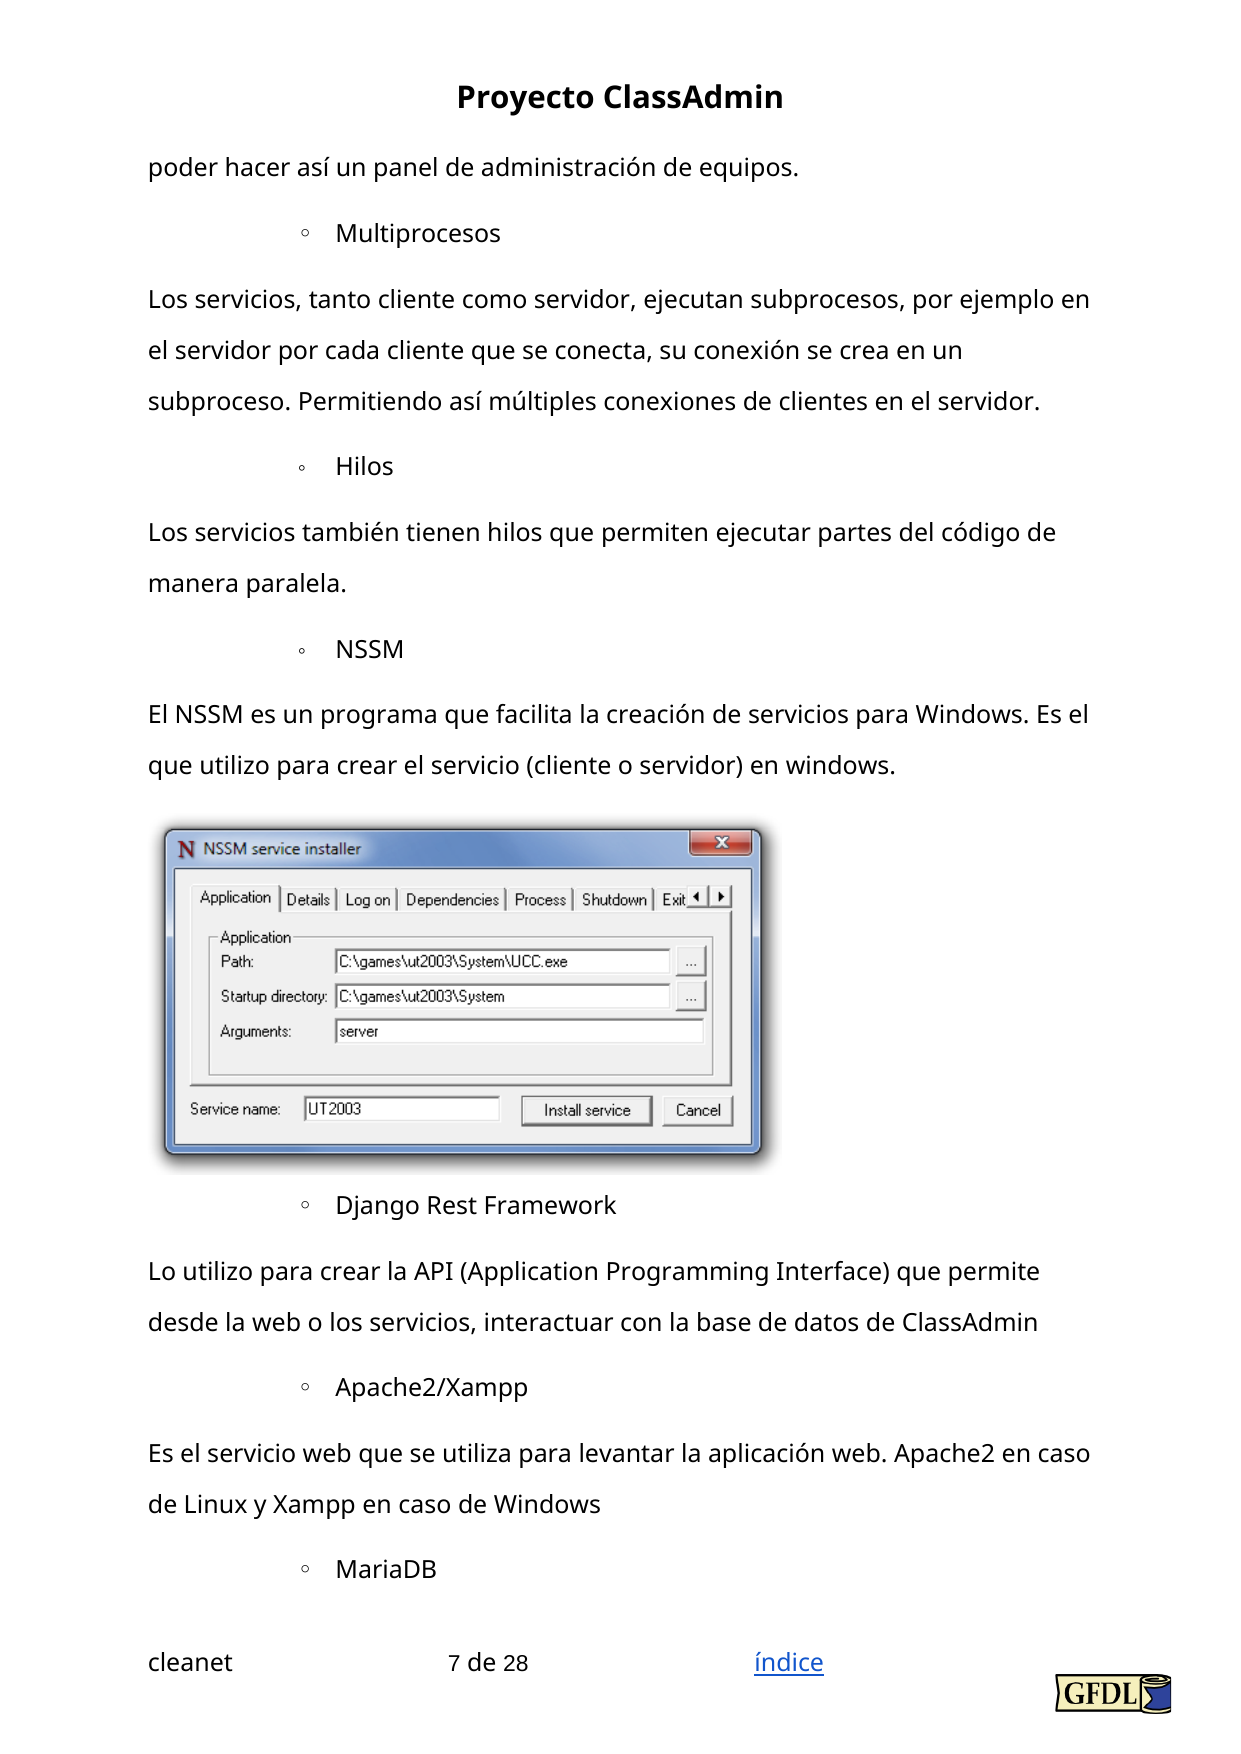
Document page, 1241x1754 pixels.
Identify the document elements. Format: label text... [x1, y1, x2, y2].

text El NSSM es un programa que facilita la creación de servicios para Windows. Es el que utilizo para crear el servicio (cliente o servidor) en windows. [148, 697, 1093, 782]
text Es el servicio web que se utiliza para levantar la aplicación web. Apache2 en caso de Linux y Xampp en caso de Windows [148, 1436, 1093, 1521]
text poder hacer así un panel de administración de equipos. [148, 150, 1093, 184]
picture [1055, 1674, 1172, 1714]
text Los servicios también tienen hilos que permiten ejecutar partes del código de manera paralela. [148, 514, 1093, 600]
list Apache2/Xampp [298, 1370, 1093, 1404]
text Lo utilizo para crear la API (Application Programming Interface) que permite desde la web o los servicios, interactuar con la base de datos de ClassAdmin [148, 1253, 1093, 1338]
picture [147, 813, 782, 1175]
list NSSM [298, 631, 1093, 665]
list Django Rest Framework [298, 1188, 1093, 1222]
list MariaDB [298, 1552, 1093, 1586]
text Los servicios, tanto cliente como servidor, ejecutan subprocesos, por ejemplo en el servidor por cada cliente que se conecta, su conexión se crea en un subproceso. Permitiendo así múltiples conexiones de clientes en el servidor. [148, 281, 1093, 417]
list Hilos [298, 449, 1093, 483]
list Multiprocesos [298, 216, 1093, 250]
